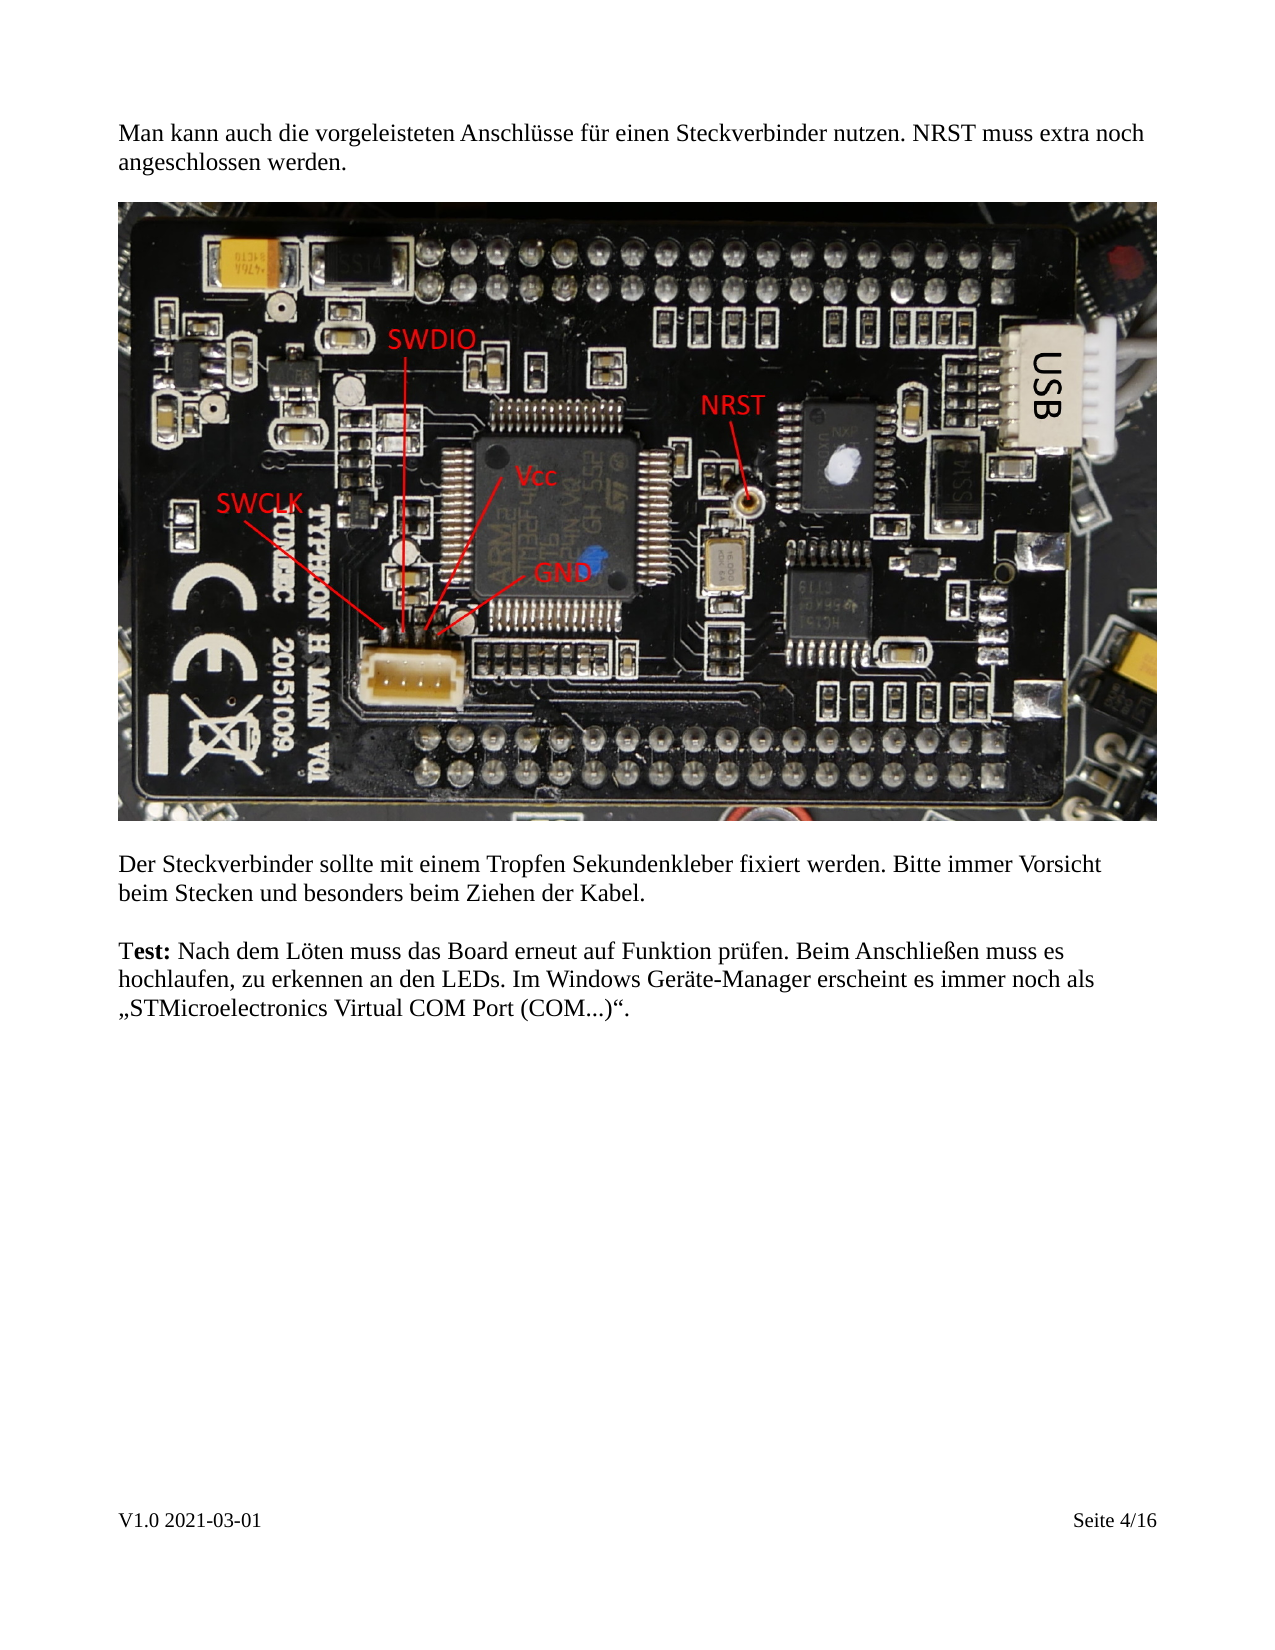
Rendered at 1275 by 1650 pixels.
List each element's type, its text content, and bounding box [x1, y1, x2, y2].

picture [118, 202, 1157, 821]
text Test: Nach dem Löten muss das Board erneut auf Funktion prüfen. Beim Anschließen muss es hochlaufen, zu erkennen an den LEDs. Im Windows Geräte-Manager erscheint es immer noch als „STMicroelectronics Virtual COM Port (COM...)“. [118, 936, 1157, 1022]
text Man kann auch die vorgeleisteten Anschlüsse für einen Steckverbinder nutzen. NRST muss extra noch angeschlossen werden. [118, 118, 1157, 176]
text Der Steckverbinder sollte mit einem Tropfen Sekundenkleber fixiert werden. Bitte immer Vorsicht beim Stecken und besonders beim Ziehen der Kabel. [118, 849, 1157, 907]
